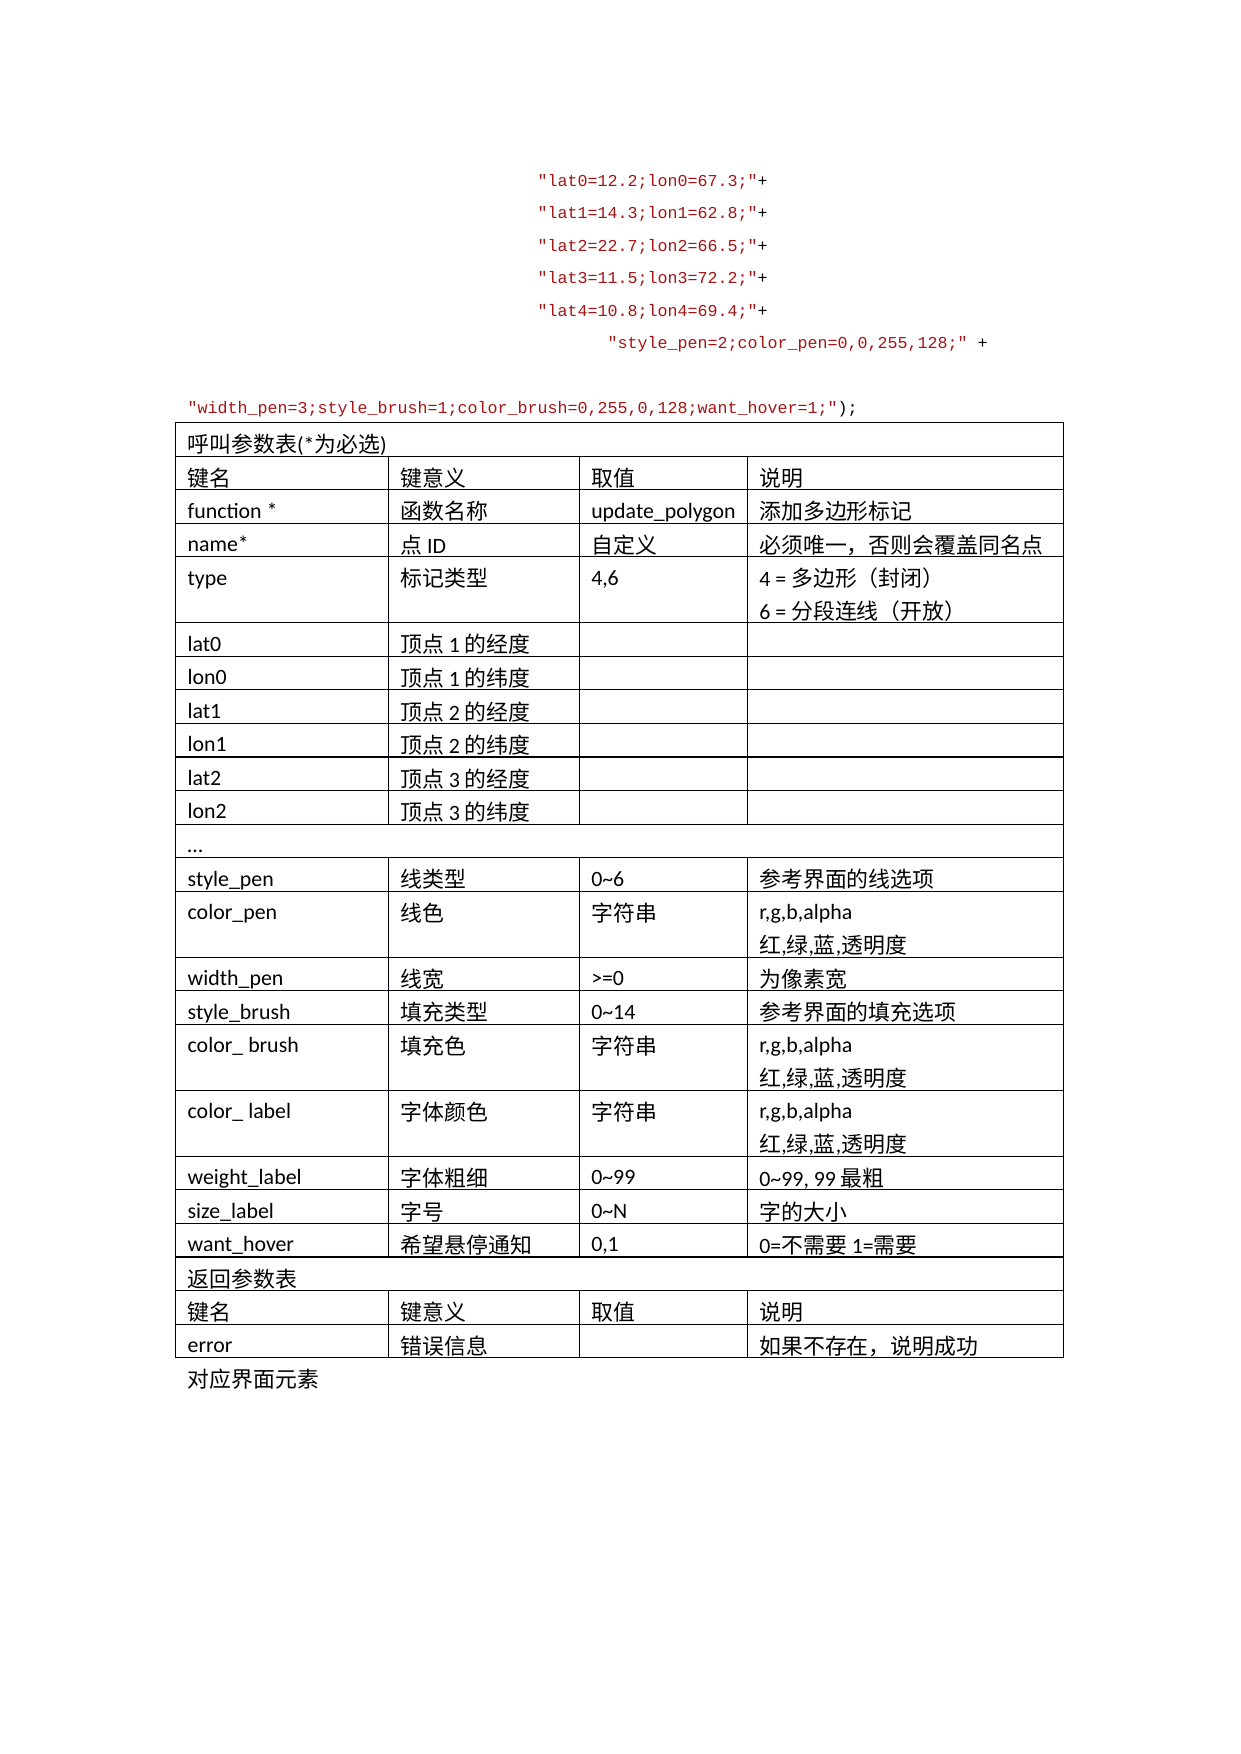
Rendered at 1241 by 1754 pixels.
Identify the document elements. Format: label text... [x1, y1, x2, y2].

table_cell 线类型 [389, 858, 579, 891]
table_cell [580, 690, 747, 723]
table_cell 顶点1的经度 [389, 623, 579, 656]
table_cell lon0 [176, 657, 388, 689]
table_cell size_label [176, 1190, 388, 1223]
table_cell [748, 791, 1063, 823]
table_cell 希望悬停通知 [389, 1224, 579, 1256]
table_cell [580, 791, 747, 823]
table_cell 顶点2的经度 [389, 690, 579, 723]
table_cell 参考界面的线选项 [748, 858, 1063, 891]
table_cell weight_label [176, 1157, 388, 1189]
table_cell 键意义 [389, 1291, 579, 1323]
table_cell lat0 [176, 623, 388, 656]
table_cell r,g,b,alpha 红,绿,蓝,透明度 [748, 1025, 1063, 1090]
table_cell width_pen [176, 958, 388, 990]
table_cell lat1 [176, 690, 388, 723]
table_cell 字体粗细 [389, 1157, 579, 1189]
table_cell [580, 657, 747, 689]
table_cell update_polygon [580, 490, 747, 523]
table_cell 字符串 [580, 1091, 747, 1156]
table_cell 取值 [580, 457, 747, 489]
table_cell 顶点3的纬度 [389, 791, 579, 823]
text "lat0=12.2;lon0=67.3;"+ [187, 162, 1053, 194]
table_cell 键名 [176, 1291, 388, 1323]
table_cell 说明 [748, 457, 1063, 489]
table_cell [580, 1325, 747, 1357]
table_cell [580, 724, 747, 756]
table_cell 线色 [389, 892, 579, 957]
table_cell 字号 [389, 1190, 579, 1223]
table_cell color_pen [176, 892, 388, 957]
table_cell 0,1 [580, 1224, 747, 1256]
text "lat1=14.3;lon1=62.8;"+ [187, 194, 1053, 227]
table_cell 0~99, 99最粗 [748, 1157, 1063, 1189]
table_cell [748, 758, 1063, 790]
table_cell 必须唯一，否则会覆盖同名点 [748, 524, 1063, 556]
table_cell r,g,b,alpha 红,绿,蓝,透明度 [748, 892, 1063, 957]
text 对应界面元素 [187, 1358, 1053, 1391]
table_cell 标记类型 [389, 557, 579, 622]
table_cell 返回参数表 [176, 1258, 1063, 1290]
table_cell [580, 623, 747, 656]
table_cell 说明 [748, 1291, 1063, 1323]
table_cell [748, 623, 1063, 656]
text "style_pen=2;color_pen=0,0,255,128;" + "width_pen=3;style_brush=1;color_brush=0,255,0,128;want_hover=1;"); [187, 324, 1053, 422]
table_cell 参考界面的填充选项 [748, 991, 1063, 1024]
table_cell style_brush [176, 991, 388, 1024]
table_cell name* [176, 524, 388, 556]
table_cell 0~N [580, 1190, 747, 1223]
table_cell want_hover [176, 1224, 388, 1256]
table_cell r,g,b,alpha 红,绿,蓝,透明度 [748, 1091, 1063, 1156]
table_cell 字符串 [580, 892, 747, 957]
text "lat4=10.8;lon4=69.4;"+ [187, 292, 1053, 324]
table_cell 顶点1的纬度 [389, 657, 579, 689]
table_cell 4 = 多边形（封闭） 6 = 分段连线（开放） [748, 557, 1063, 622]
table_cell 0=不需要 1=需要 [748, 1224, 1063, 1256]
table_cell >=0 [580, 958, 747, 990]
table_cell [748, 657, 1063, 689]
table_cell lon1 [176, 724, 388, 756]
table_cell error [176, 1325, 388, 1357]
table_header 呼叫参数表(*为必选) [176, 423, 1063, 456]
table_cell 为像素宽 [748, 958, 1063, 990]
table_cell 填充色 [389, 1025, 579, 1090]
table_cell 添加多边形标记 [748, 490, 1063, 523]
table_cell lat2 [176, 758, 388, 790]
table_cell 键名 [176, 457, 388, 489]
table_cell 0~14 [580, 991, 747, 1024]
table_cell 0~99 [580, 1157, 747, 1189]
table_cell 如果不存在，说明成功 [748, 1325, 1063, 1357]
table_cell 0~6 [580, 858, 747, 891]
text "lat2=22.7;lon2=66.5;"+ [187, 227, 1053, 259]
table_cell type [176, 557, 388, 622]
table_cell style_pen [176, 858, 388, 891]
table_cell color_ label [176, 1091, 388, 1156]
table_cell … [176, 825, 1063, 857]
table_cell 字体颜色 [389, 1091, 579, 1156]
table_cell 顶点2的纬度 [389, 724, 579, 756]
table_cell 键意义 [389, 457, 579, 489]
table_cell 填充类型 [389, 991, 579, 1024]
table_cell [580, 758, 747, 790]
table_cell function * [176, 490, 388, 523]
table_cell 点ID [389, 524, 579, 556]
table_cell [748, 690, 1063, 723]
table_cell 字的大小 [748, 1190, 1063, 1223]
table_cell [748, 724, 1063, 756]
table_cell color_ brush [176, 1025, 388, 1090]
table_cell 自定义 [580, 524, 747, 556]
table_cell 4,6 [580, 557, 747, 622]
table_cell lon2 [176, 791, 388, 823]
text "lat3=11.5;lon3=72.2;"+ [187, 259, 1053, 292]
table_cell 顶点3的经度 [389, 758, 579, 790]
table_cell 错误信息 [389, 1325, 579, 1357]
table_cell 线宽 [389, 958, 579, 990]
table_cell 字符串 [580, 1025, 747, 1090]
table_cell 取值 [580, 1291, 747, 1323]
table_cell 函数名称 [389, 490, 579, 523]
